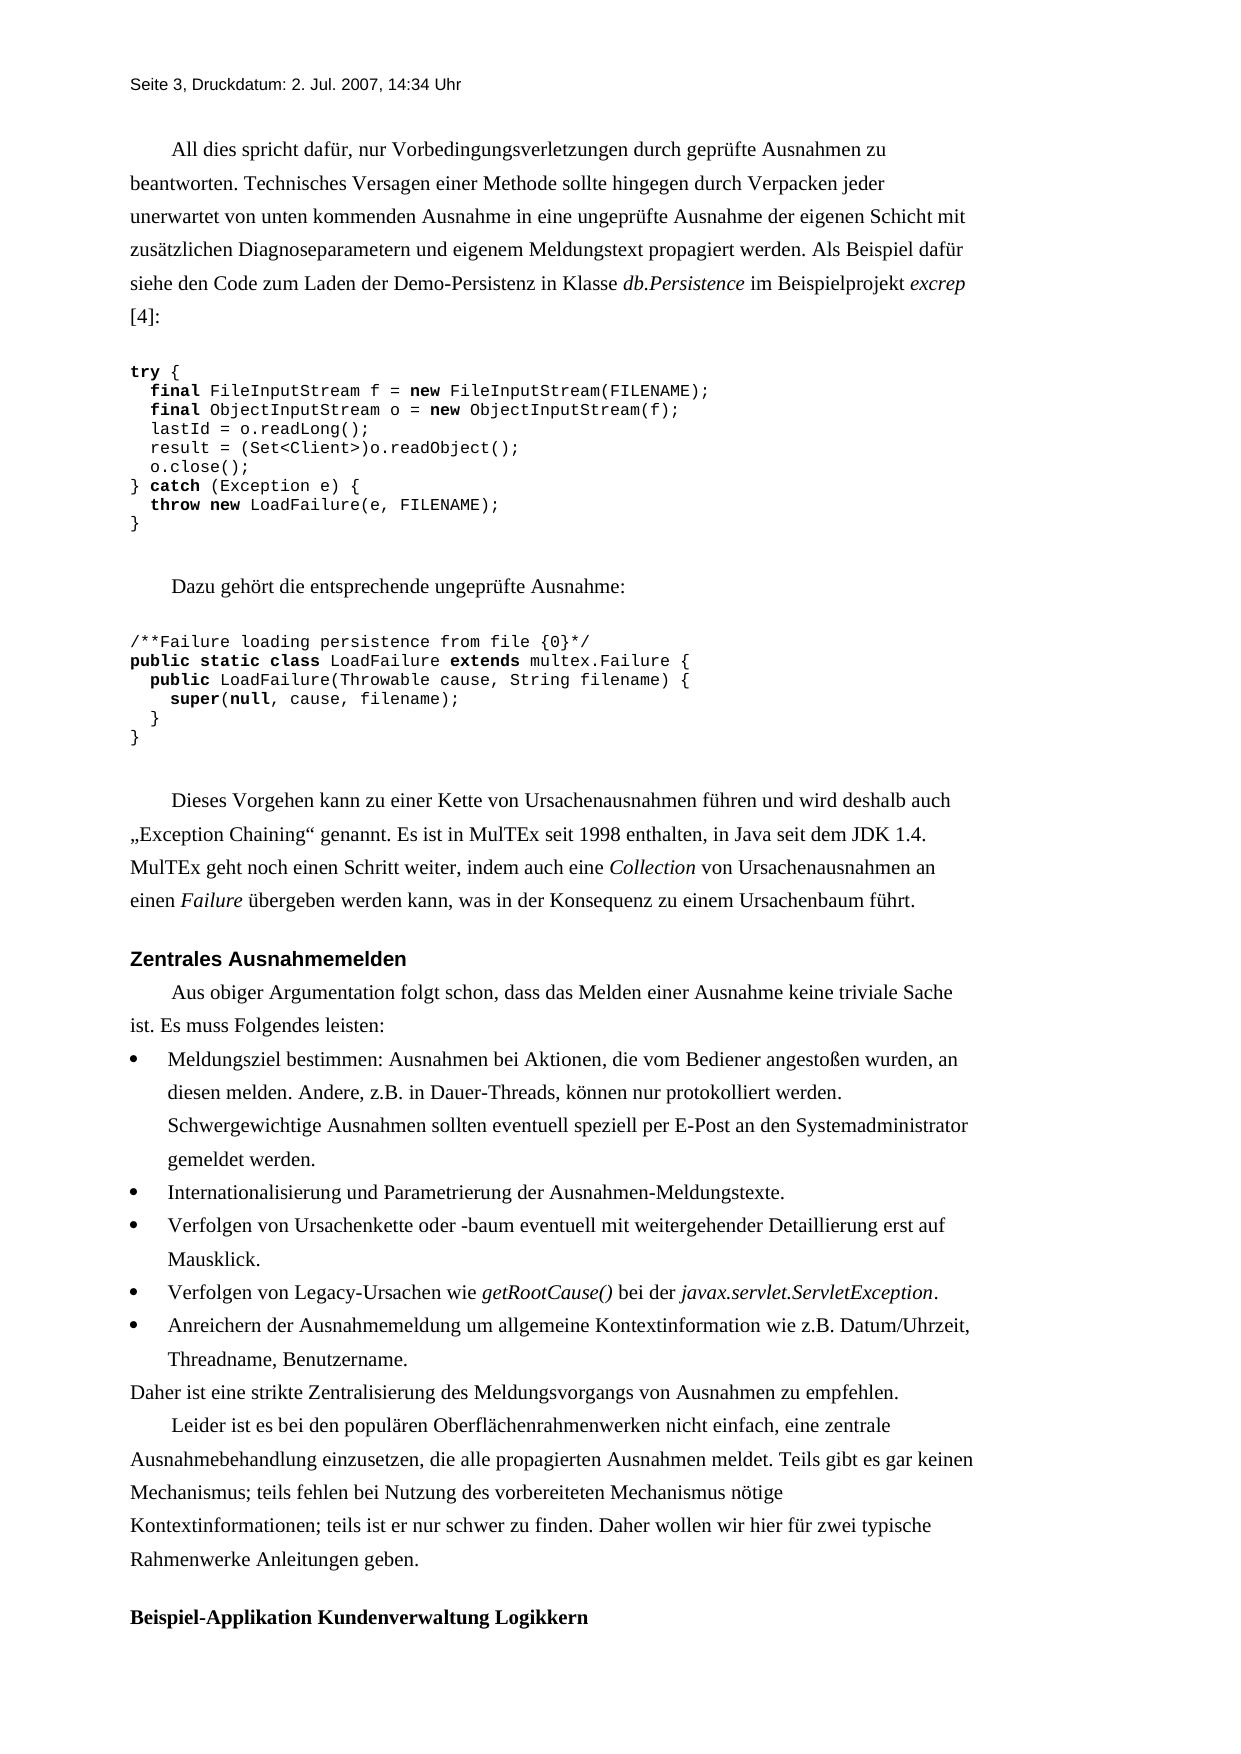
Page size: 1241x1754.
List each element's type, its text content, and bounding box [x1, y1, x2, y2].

text Leider ist es bei den populären Oberflächenrahmenwerken nicht einfach, eine zentrale Ausnahmebehandlung einzusetzen, die alle propagierten Ausnahmen meldet. Teils gibt es gar keinen Mechanismus; teils fehlen bei Nutzung des vorbereiteten Mechanismus nötige Kontextinformationen; teils ist er nur schwer zu finden. Daher wollen wir hier für zwei typische Rahmenwerke Anleitungen geben. [130, 1406, 974, 1573]
list Verfolgen von Ursachenkette oder -baum eventuell mit weitergehender Detaillierung erst auf Mausklick. [130, 1206, 974, 1273]
text lastId = o.readLong(); [130, 420, 974, 439]
text Beispiel-Applikation Kundenverwaltung Logikkern [130, 1598, 974, 1631]
list Internationalisierung und Parametrierung der Ausnahmen-Meldungstexte. [130, 1173, 974, 1206]
text throw new LoadFailure(e, FILENAME); [130, 496, 974, 515]
text public LoadFailure(Throwable cause, String filename) { [130, 672, 974, 691]
text All dies spricht dafür, nur Vorbedingungsverletzungen durch geprüfte Ausnahmen zu beantworten. Technisches Versagen einer Methode sollte hingegen durch Verpacken jeder unerwartet von unten kommenden Ausnahme in eine ungeprüfte Ausnahme der eigenen Schicht mit zusätzlichen Diagnoseparametern und eigenem Meldungstext propagiert werden. Als Beispiel dafür siehe den Code zum Laden der Demo-Persistenz in Klasse db.Persistence im Beispielprojekt excrep [4]: [130, 130, 974, 330]
text } catch (Exception e) { [130, 477, 974, 496]
text final FileInputStream f = new FileInputStream(FILENAME); [130, 382, 974, 401]
text o.close(); [130, 458, 974, 477]
text Dieses Vorgehen kann zu einer Kette von Ursachenausnahmen führen und wird deshalb auch „Exception Chaining“ genannt. Es ist in MulTEx seit 1998 enthalten, in Java seit dem JDK 1.4. MulTEx geht noch einen Schritt weiter, indem auch eine Collection von Ursachenausnahmen an einen Failure übergeben werden kann, was in der Konsequenz zu einem Ursachenbaum führt. [130, 781, 974, 914]
text Aus obiger Argumentation folgt schon, dass das Melden einer Ausnahme keine triviale Sache ist. Es muss Folgendes leisten: [130, 973, 974, 1039]
text super(null, cause, filename); [130, 691, 974, 710]
text public static class LoadFailure extends multex.Failure { [130, 653, 974, 672]
text Dazu gehört die entsprechende ungeprüfte Ausnahme: [130, 567, 974, 601]
list Anreichern der Ausnahmemeldung um allgemeine Kontextinformation wie z.B. Datum/Uhrzeit, Threadname, Benutzername. [130, 1306, 974, 1373]
list Meldungsziel bestimmen: Ausnahmen bei Aktionen, die vom Bediener angestoßen wurden, an diesen melden. Andere, z.B. in Dauer-Threads, können nur protokolliert werden. Schwergewichtige Ausnahmen sollten eventuell speziell per E-Post an den Systemadministrator gemeldet werden. [130, 1039, 974, 1173]
text final ObjectInputStream o = new ObjectInputStream(f); [130, 401, 974, 420]
text /**Failure loading persistence from file {0}*/ [130, 634, 974, 653]
text Daher ist eine strikte Zentralisierung des Meldungsvorgangs von Ausnahmen zu empfehlen. [130, 1373, 974, 1406]
text try { [130, 363, 974, 382]
text } [130, 710, 974, 729]
text } [130, 515, 974, 534]
list Verfolgen von Legacy-Ursachen wie getRootCause() bei der javax.servlet.ServletException. [130, 1273, 974, 1306]
text } [130, 729, 974, 748]
text Zentrales Ausnahmemelden [130, 939, 974, 973]
text result = (Set<Client>)o.readObject(); [130, 439, 974, 458]
